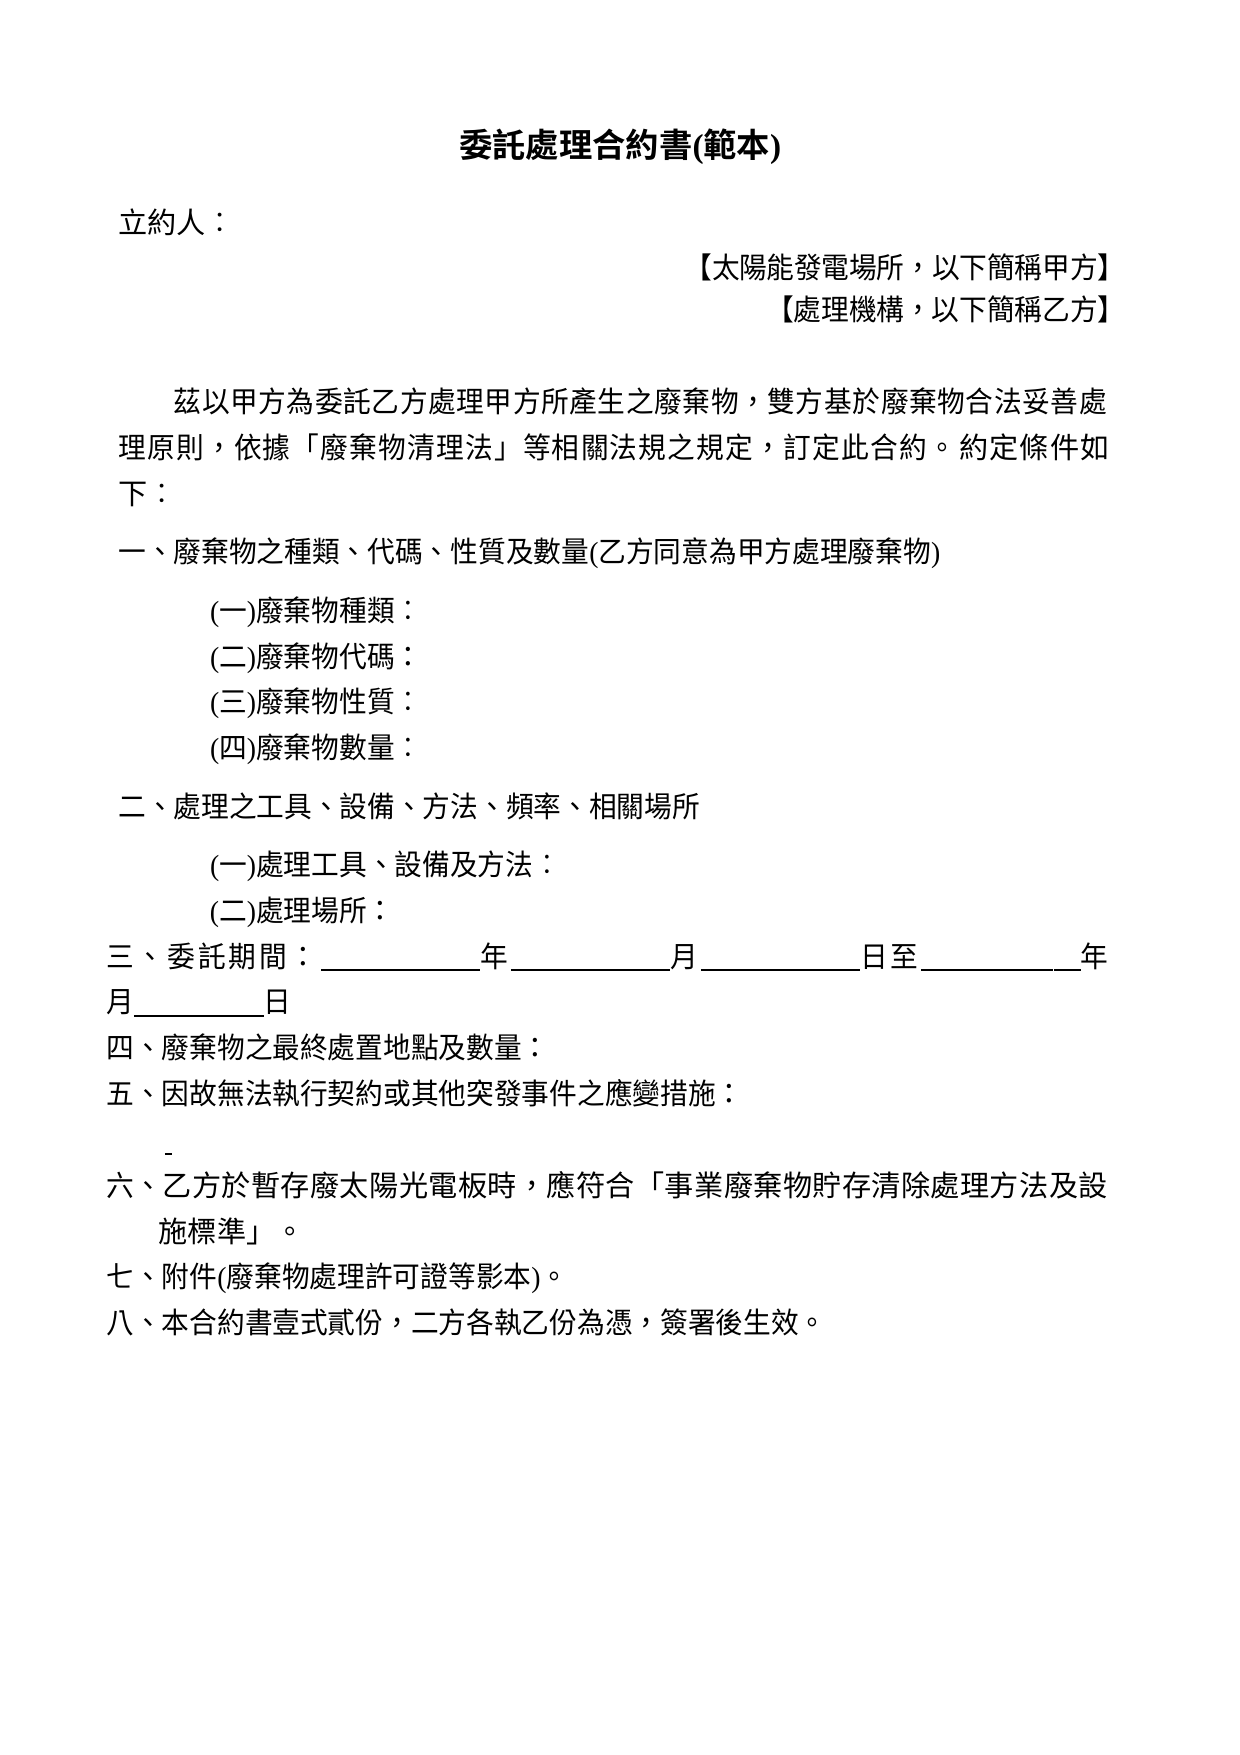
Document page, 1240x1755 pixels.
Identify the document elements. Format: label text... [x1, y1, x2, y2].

text 【處理機構，以下簡稱乙方】 [106, 287, 1125, 328]
text 【太陽能發電場所，以下簡稱甲方】 [106, 245, 1125, 287]
text (二)廢棄物代碼： [210, 630, 1109, 676]
text 七、附件(廢棄物處理許可證等影本)。 [106, 1251, 1109, 1297]
text 一、廢棄物之種類、代碼、性質及數量(乙方同意為甲方處理廢棄物) [118, 526, 1110, 572]
text (一)廢棄物種類︰ [210, 584, 1109, 630]
text (四)廢棄物數量︰ [210, 722, 1109, 768]
text 茲以甲方為委託乙方處理甲方所產生之廢棄物，雙方基於廢棄物合法妥善處理原則，依據「廢棄物清理法」等相關法規之規定，訂定此合約。約定條件如下︰ [118, 376, 1110, 514]
text (一)處理工具、設備及方法︰ [210, 839, 1109, 884]
text (三)廢棄物性質︰ [210, 676, 1109, 722]
text 二、處理之工具、設備、方法、頻率、相關場所 [118, 780, 1110, 826]
text 三、委託期間： 年 月 日至 年 月 日 [106, 930, 1109, 1022]
text 八、本合約書壹式貳份，二方各執乙份為憑，簽署後生效。 [106, 1297, 1109, 1343]
text (二)處理場所： [209, 884, 1109, 930]
text 四、廢棄物之最終處置地點及數量： [106, 1022, 1109, 1068]
text 立約人︰ [118, 188, 1142, 245]
text 委託處理合約書(範本) [401, 112, 839, 169]
text 五、因故無法執行契約或其他突發事件之應變措施： [106, 1068, 1109, 1114]
text 六、乙方於暫存廢太陽光電板時，應符合「事業廢棄物貯存清除處理方法及設施標準」。 [106, 1159, 1109, 1251]
